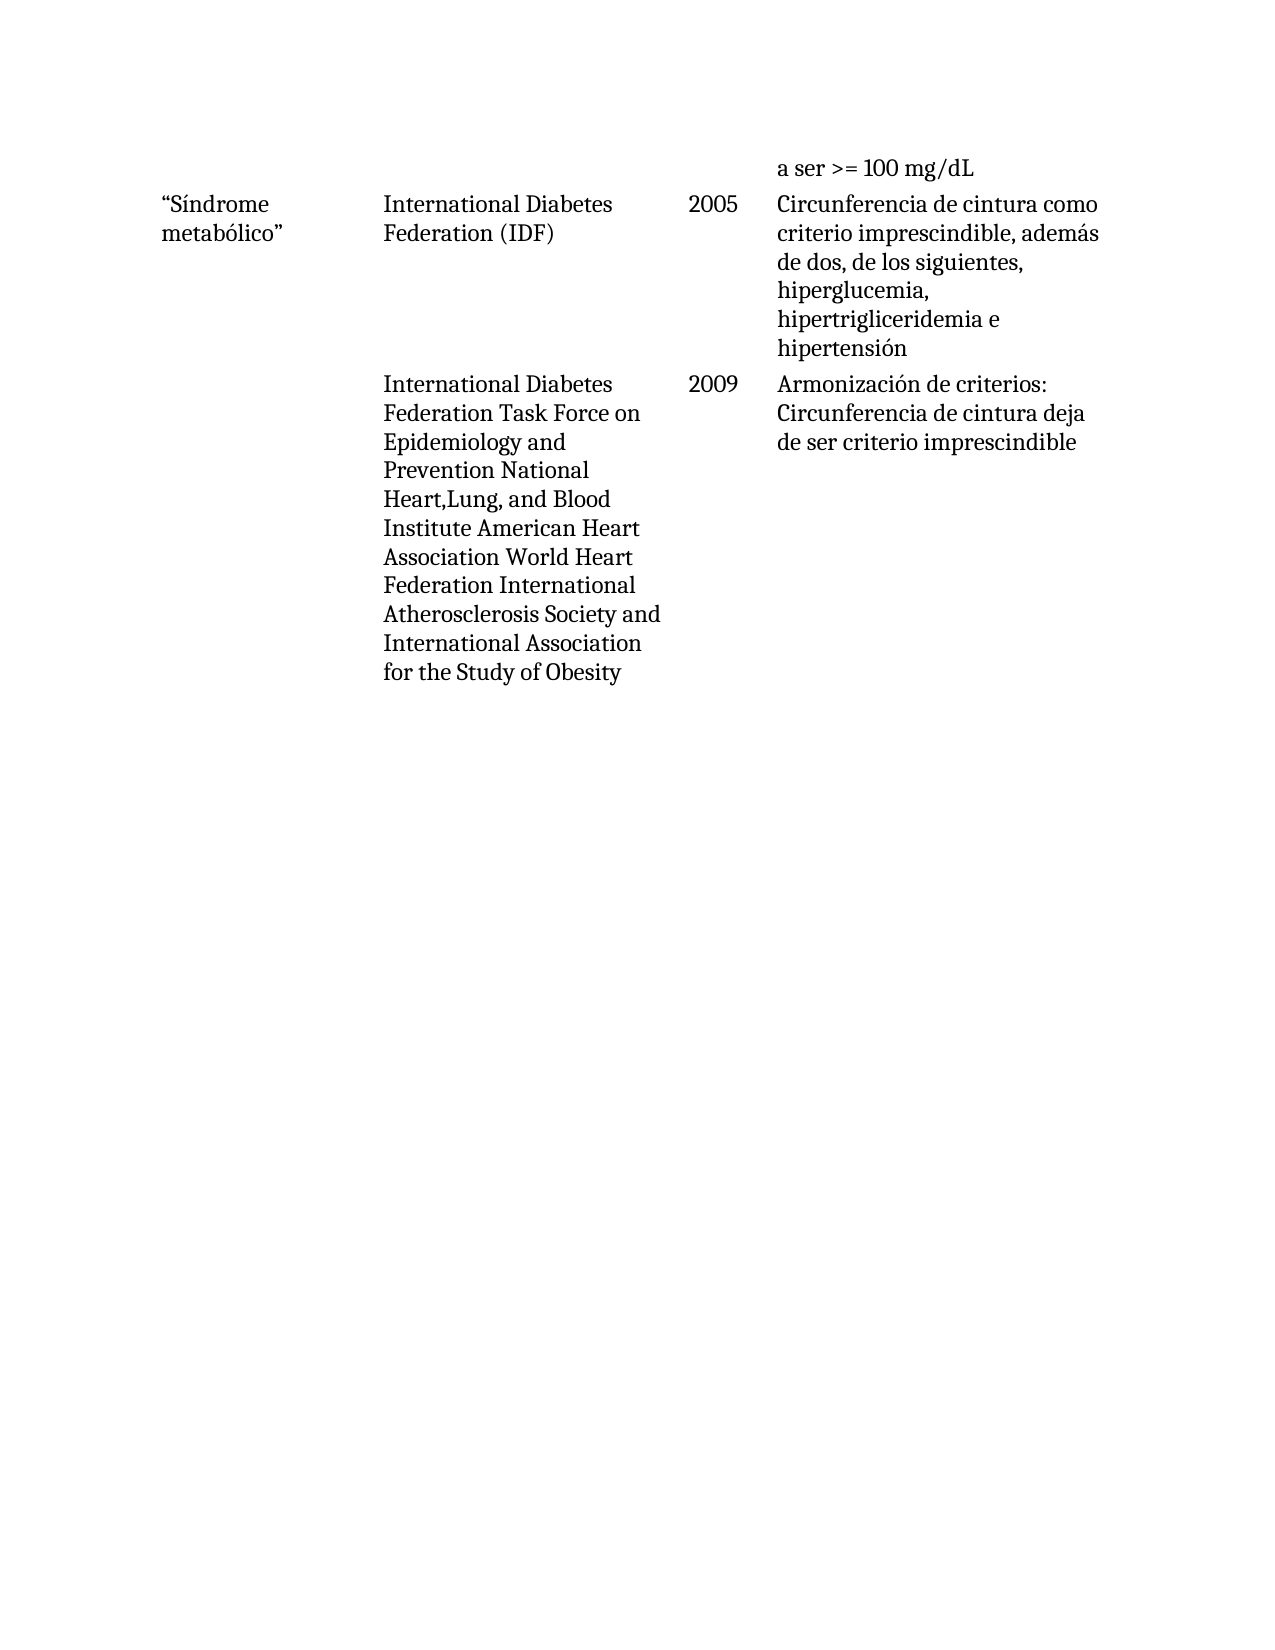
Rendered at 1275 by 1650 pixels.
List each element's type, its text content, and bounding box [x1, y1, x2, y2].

table_cell [150, 150, 372, 186]
table_cell “Síndrome metabólico” [150, 186, 372, 366]
table_cell [150, 366, 372, 690]
table_cell 2005 [678, 186, 766, 366]
table_cell a ser >= 100 mg/dL [766, 150, 1115, 186]
table_cell Circunferencia de cintura como criterio imprescindible, además de dos, de los siguientes, hiperglucemia, hipertrigliceridemia e hipertensión [766, 186, 1115, 366]
table_cell [678, 150, 766, 186]
table_cell International Diabetes Federation (IDF) [372, 186, 677, 366]
table_cell 2009 [678, 366, 766, 690]
table_cell International Diabetes Federation Task Force on Epidemiology and Prevention National Heart,Lung, and Blood Institute American Heart Association World Heart Federation International Atherosclerosis Society and International Association for the Study of Obesity [372, 366, 677, 690]
table_cell [372, 150, 677, 186]
table_cell Armonización de criterios: Circunferencia de cintura deja de ser criterio imprescindible [766, 366, 1115, 690]
